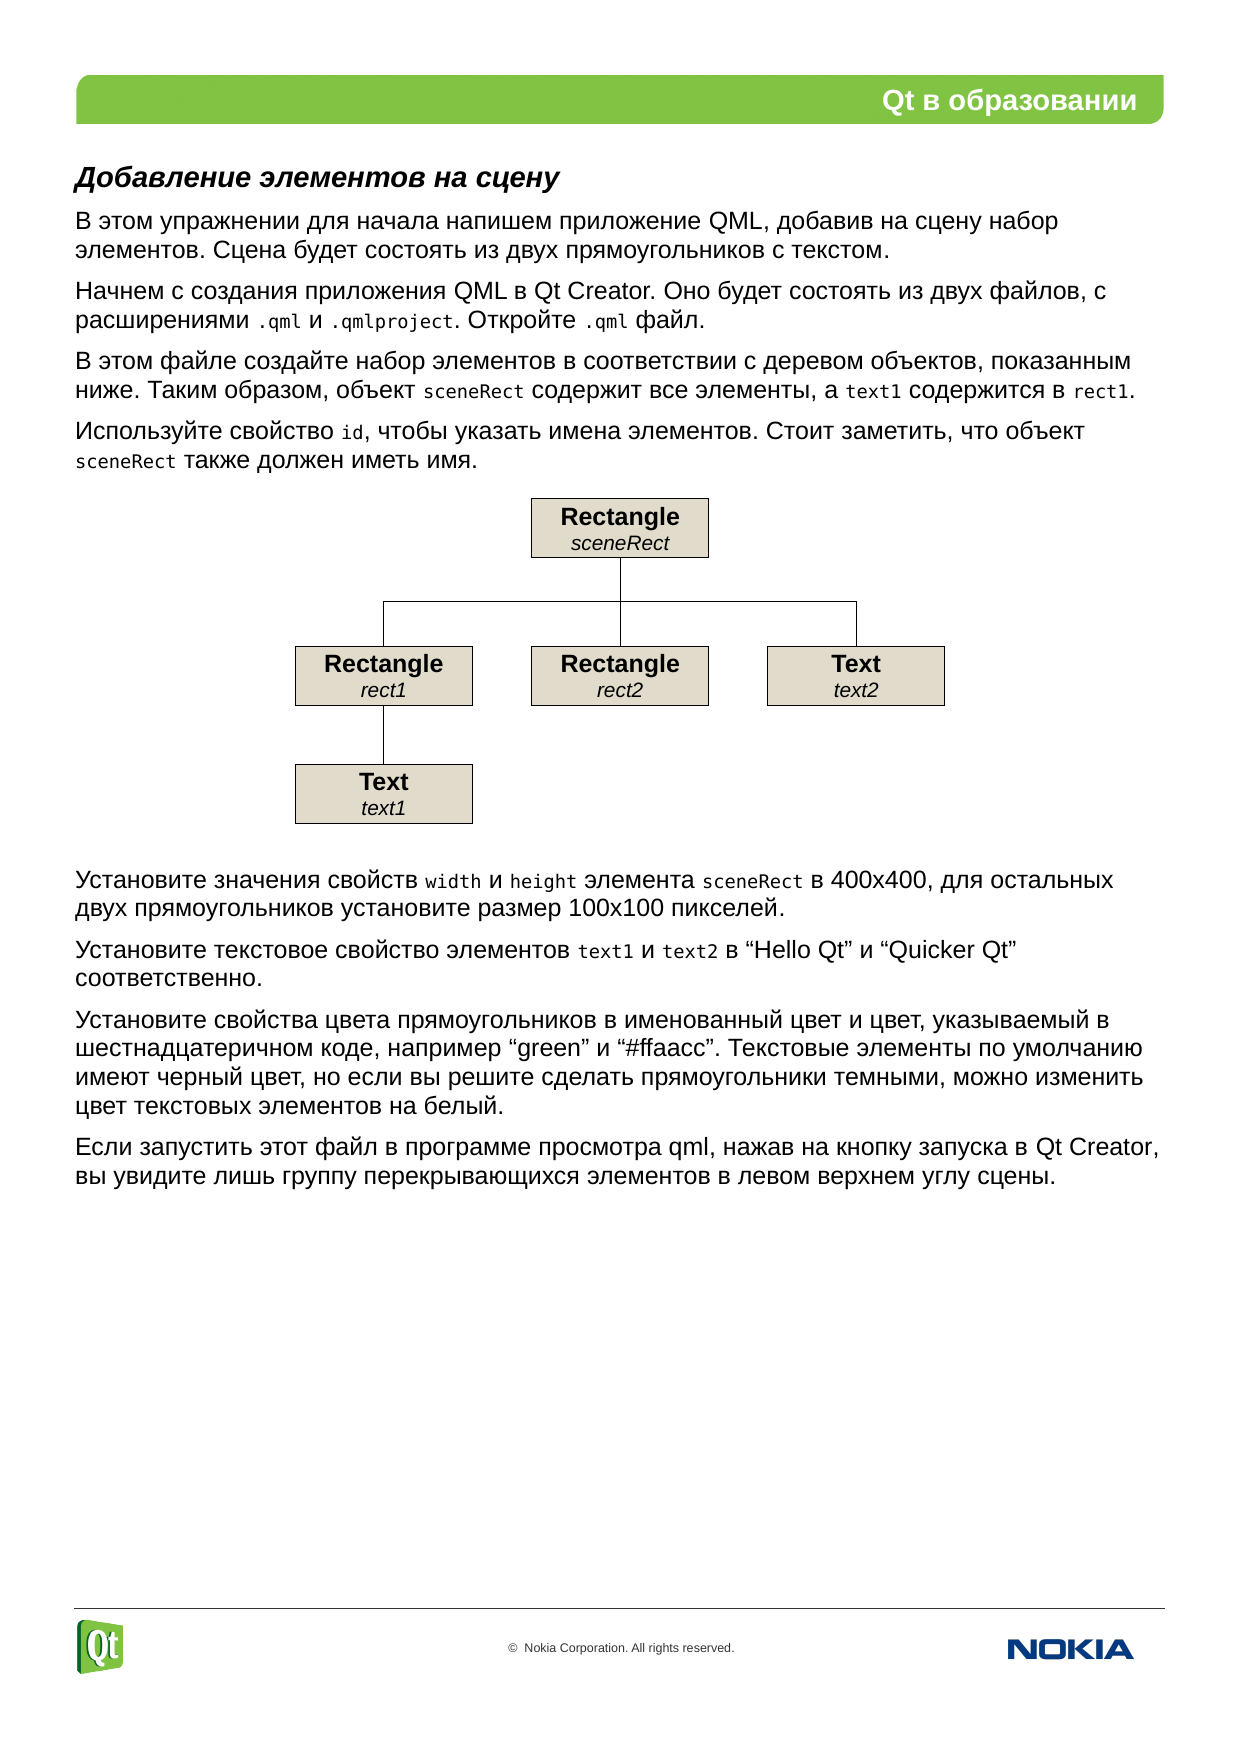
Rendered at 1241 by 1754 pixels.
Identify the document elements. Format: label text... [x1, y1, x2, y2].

picture [76, 75, 1164, 124]
text Установите текстовое свойство элементов text1 и text2 в “Hello Qt” и “Quicker Qt” соответственно. [75, 935, 1165, 992]
text В этом файле создайте набор элементов в соответствии с деревом объектов, показанным ниже. Таким образом, объект sceneRect содержит все элементы, а text1 содержится в rect1. [75, 346, 1165, 403]
text В этом упражнении для начала напишем приложение QML, добавив на сцену набор элементов. Сцена будет состоять из двух прямоугольников с текстом. [75, 206, 1165, 263]
text Используйте свойство id, чтобы указать имена элементов. Стоит заметить, что объект sceneRect также должен иметь имя. [75, 416, 1165, 473]
text Если запустить этот файл в программе просмотра qml, нажав на кнопку запуска в Qt Creator, вы увидите лишь группу перекрывающихся элементов в левом верхнем углу сцены. [75, 1132, 1165, 1190]
text Установите свойства цвета прямоугольников в именованный цвет и цвет, указываемый в шестнадцатеричном коде, например “green” и “#ffaacc”. Текстовые элементы по умолчанию имеют черный цвет, но если вы решите сделать прямоугольники темными, можно изменить цвет текстовых элементов на белый. [75, 1005, 1165, 1120]
picture [73, 1615, 127, 1679]
picture [978, 1610, 1164, 1688]
text Начнем с создания приложения QML в Qt Creator. Оно будет состоять из двух файлов, с расширениями .qml и .qmlproject. Откройте .qml файл. [75, 276, 1165, 333]
text Установите значения свойств width и height элемента sceneRect в 400x400, для остальных двух прямоугольников установите размер 100x100 пикселей. [75, 865, 1165, 922]
subtitle Добавление элементов на сцену [75, 160, 1165, 193]
